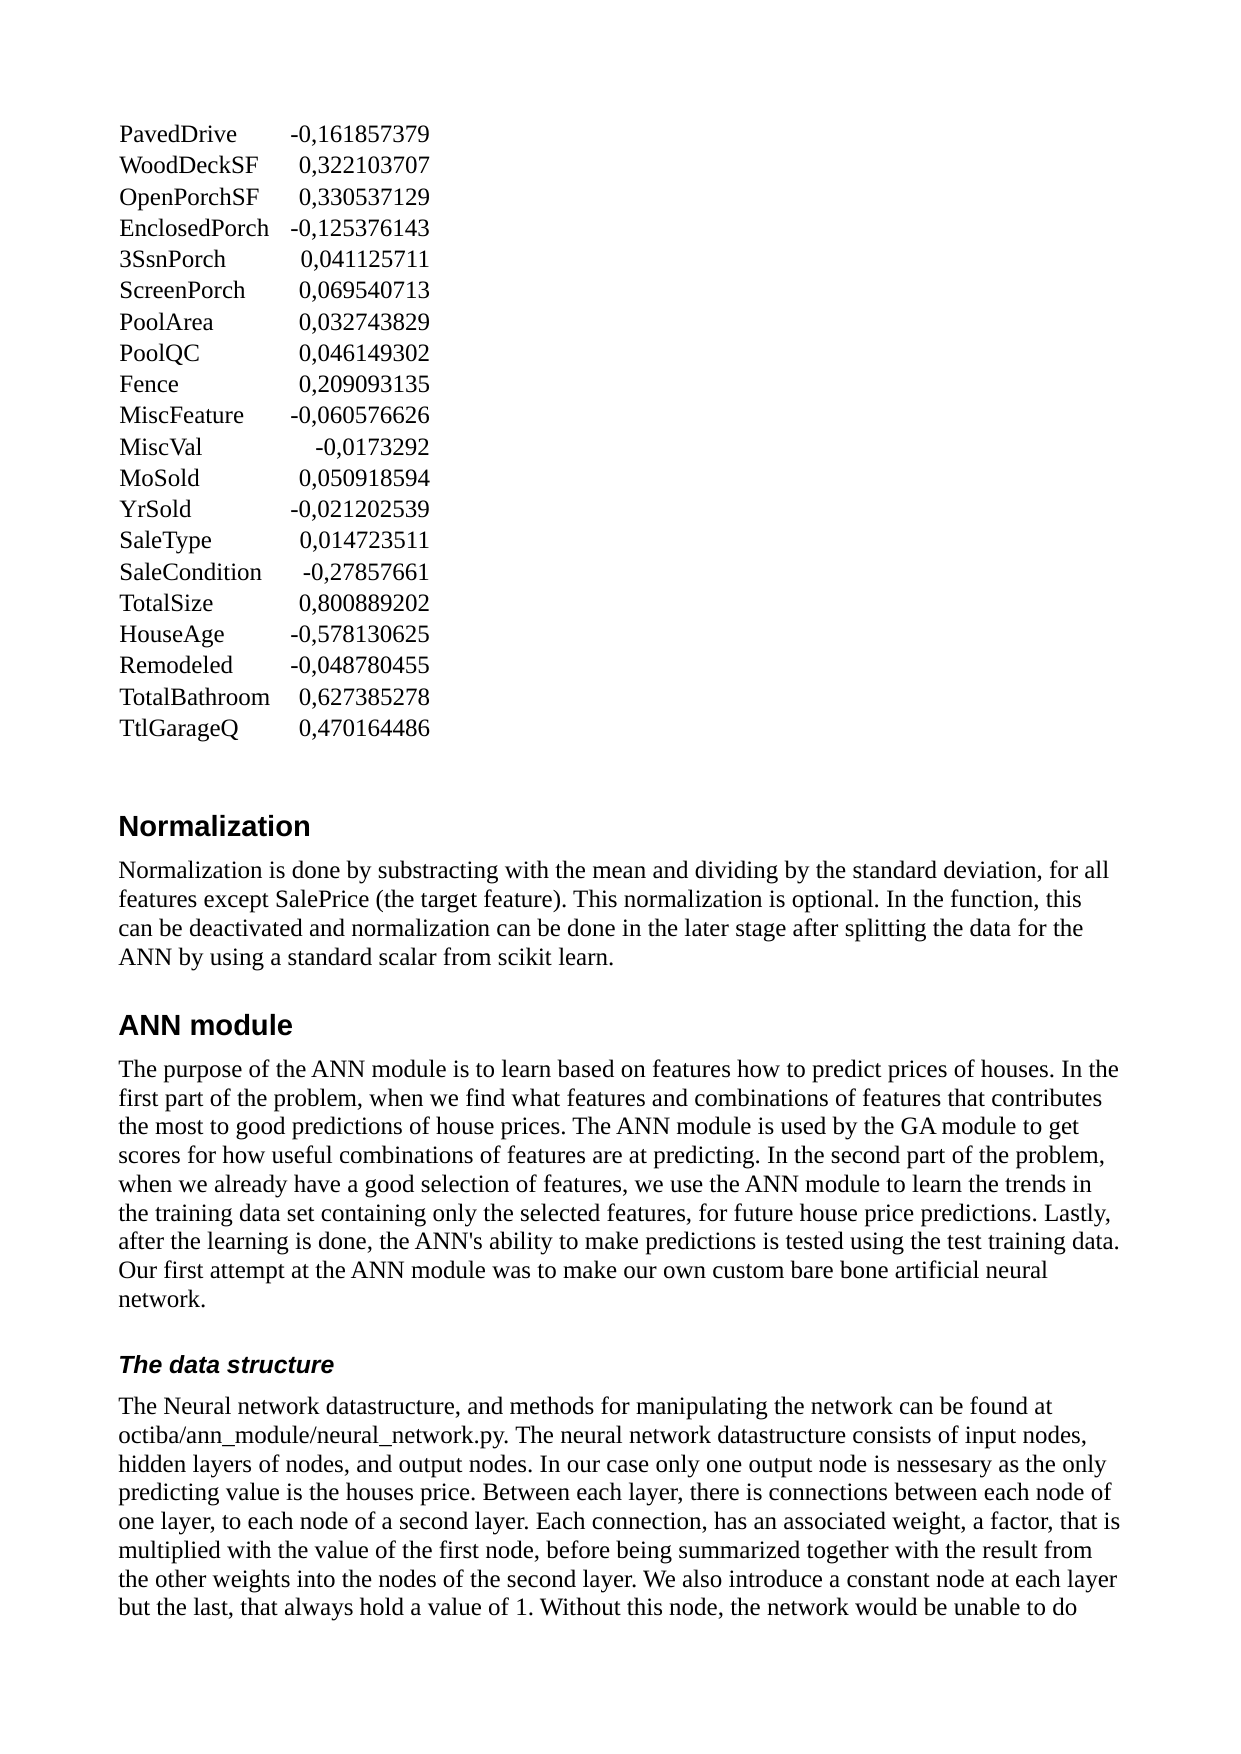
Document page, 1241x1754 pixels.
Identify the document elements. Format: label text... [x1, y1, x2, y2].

table_cell MiscFeature [118, 399, 289, 431]
table_cell SaleType [118, 524, 289, 556]
table_cell YrSold [118, 493, 289, 524]
table_cell -0,021202539 [289, 493, 431, 524]
table_cell 0,046149302 [289, 337, 431, 368]
table_cell MoSold [118, 462, 289, 493]
subtitle ANN module [118, 1008, 1122, 1041]
table_cell OpenPorchSF [118, 181, 289, 212]
table_cell TtlGarageQ [118, 712, 289, 743]
table_cell -0,060576626 [289, 399, 431, 431]
table_cell SaleCondition [118, 556, 289, 587]
table_cell 0,050918594 [289, 462, 431, 493]
table_cell 0,041125711 [289, 243, 431, 274]
table_cell WoodDeckSF [118, 149, 289, 181]
table_cell 0,032743829 [289, 306, 431, 337]
table_cell TotalBathroom [118, 681, 289, 712]
table_cell 0,330537129 [289, 181, 431, 212]
table_cell 0,069540713 [289, 274, 431, 306]
text The purpose of the ANN module is to learn based on features how to predict prices of houses. In the first part of the problem, when we find what features and combinations of features that contributes the most to good predictions of house prices. The ANN module is used by the GA module to get scores for how useful combinations of features are at predicting. In the second part of the problem, when we already have a good selection of features, we use the ANN module to learn the trends in the training data set containing only the selected features, for future house price predictions. Lastly, after the learning is done, the ANN's ability to make predictions is tested using the test training data. Our first attempt at the ANN module was to make our own custom bare bone artificial neural network. [118, 1054, 1122, 1313]
table_cell HouseAge [118, 618, 289, 649]
table_cell 0,322103707 [289, 149, 431, 181]
table_cell -0,048780455 [289, 649, 431, 681]
subtitle Normalization [118, 809, 1122, 843]
subtitle The data structure [118, 1350, 1122, 1379]
table_cell 0,014723511 [289, 524, 431, 556]
table_cell 0,209093135 [289, 368, 431, 399]
table_cell -0,125376143 [289, 212, 431, 243]
table_cell 0,800889202 [289, 587, 431, 618]
table_cell MiscVal [118, 431, 289, 462]
table_cell -0,0173292 [289, 431, 431, 462]
text The Neural network datastructure, and methods for manipulating the network can be found at octiba/ann_module/neural_network.py. The neural network datastructure consists of input nodes, hidden layers of nodes, and output nodes. In our case only one output node is nessesary as the only predicting value is the houses price. Between each layer, there is connections between each node of one layer, to each node of a second layer. Each connection, has an associated weight, a factor, that is multiplied with the value of the first node, before being summarized together with the result from the other weights into the nodes of the second layer. We also introduce a constant node at each layer but the last, that always hold a value of 1. Without this node, the network would be unable to do [118, 1391, 1122, 1621]
table_cell Fence [118, 368, 289, 399]
table_cell 3SsnPorch [118, 243, 289, 274]
table_cell PoolArea [118, 306, 289, 337]
table_cell EnclosedPorch [118, 212, 289, 243]
table_cell TotalSize [118, 587, 289, 618]
table_cell 0,627385278 [289, 681, 431, 712]
table_cell -0,578130625 [289, 618, 431, 649]
text Normalization is done by substracting with the mean and dividing by the standard deviation, for all features except SalePrice (the target feature). This normalization is optional. In the function, this can be deactivated and normalization can be done in the later stage after splitting the data for the ANN by using a standard scalar from scikit learn. [118, 855, 1122, 970]
table_cell ScreenPorch [118, 274, 289, 306]
table_cell Remodeled [118, 649, 289, 681]
table_cell PoolQC [118, 337, 289, 368]
table_cell -0,27857661 [289, 556, 431, 587]
table_cell PavedDrive [118, 118, 289, 149]
table_cell 0,470164486 [289, 712, 431, 743]
table_cell -0,161857379 [289, 118, 431, 149]
